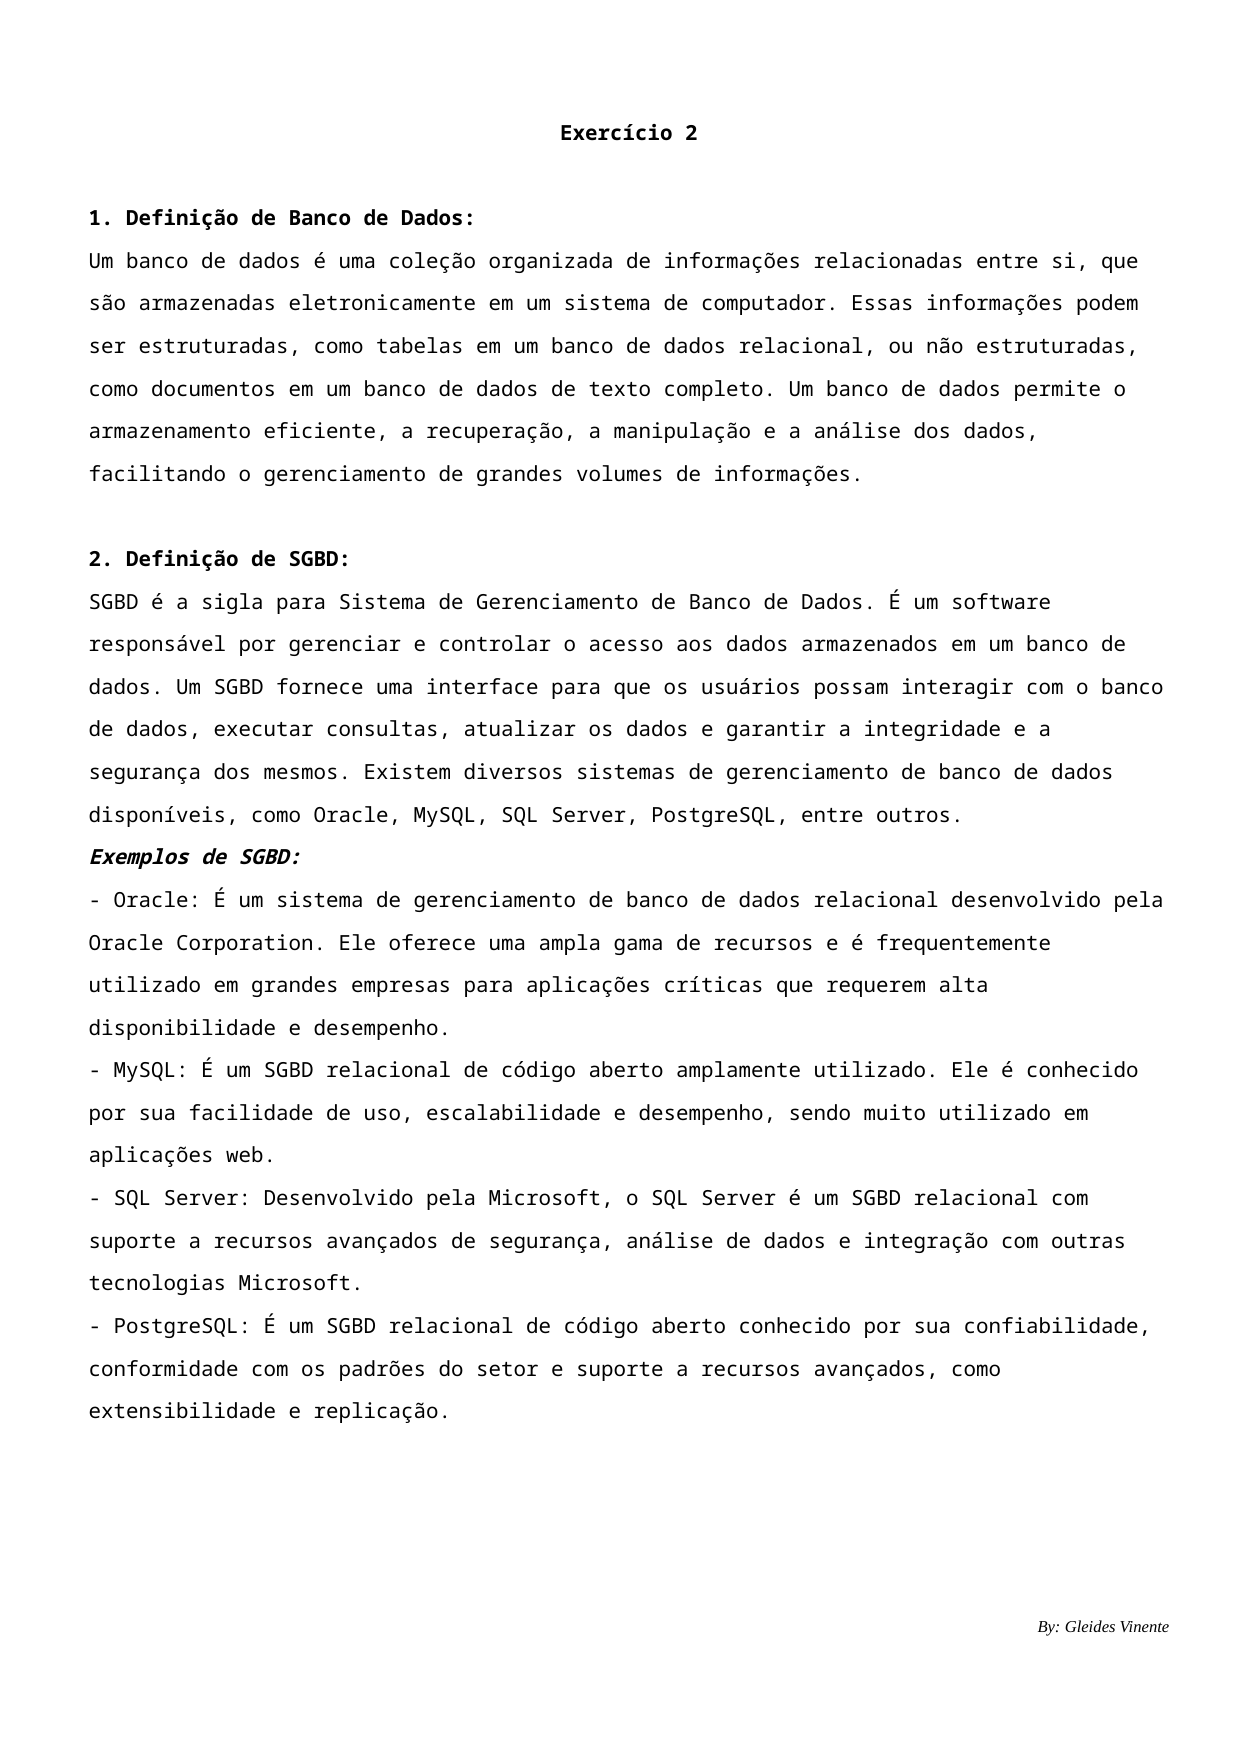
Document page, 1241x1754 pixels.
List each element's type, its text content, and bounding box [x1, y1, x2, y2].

text Exercício 2 [88, 118, 1169, 147]
text Exemplos de SGBD: [88, 842, 1169, 871]
text - MySQL: É um SGBD relacional de código aberto amplamente utilizado. Ele é conhecido por sua facilidade de uso, escalabilidade e desempenho, sendo muito utilizado em aplicações web. [88, 1055, 1169, 1169]
text - Oracle: É um sistema de gerenciamento de banco de dados relacional desenvolvido pela Oracle Corporation. Ele oferece uma ampla gama de recursos e é frequentemente utilizado em grandes empresas para aplicações críticas que requerem alta disponibilidade e desempenho. [88, 885, 1169, 1041]
text Um banco de dados é uma coleção organizada de informações relacionadas entre si, que são armazenadas eletronicamente em um sistema de computador. Essas informações podem ser estruturadas, como tabelas em um banco de dados relacional, ou não estruturadas, como documentos em um banco de dados de texto completo. Um banco de dados permite o armazenamento eficiente, a recuperação, a manipulação e a análise dos dados, facilitando o gerenciamento de grandes volumes de informações. [88, 246, 1169, 487]
text 2. Definição de SGBD: [88, 544, 1169, 573]
text SGBD é a sigla para Sistema de Gerenciamento de Banco de Dados. É um software responsável por gerenciar e controlar o acesso aos dados armazenados em um banco de dados. Um SGBD fornece uma interface para que os usuários possam interagir com o banco de dados, executar consultas, atualizar os dados e garantir a integridade e a segurança dos mesmos. Existem diversos sistemas de gerenciamento de banco de dados disponíveis, como Oracle, MySQL, SQL Server, PostgreSQL, entre outros. [88, 587, 1169, 828]
text 1. Definição de Banco de Dados: [88, 203, 1169, 232]
text - SQL Server: Desenvolvido pela Microsoft, o SQL Server é um SGBD relacional com suporte a recursos avançados de segurança, análise de dados e integração com outras tecnologias Microsoft. [88, 1183, 1169, 1297]
text - PostgreSQL: É um SGBD relacional de código aberto conhecido por sua confiabilidade, conformidade com os padrões do setor e suporte a recursos avançados, como extensibilidade e replicação. [88, 1311, 1169, 1425]
